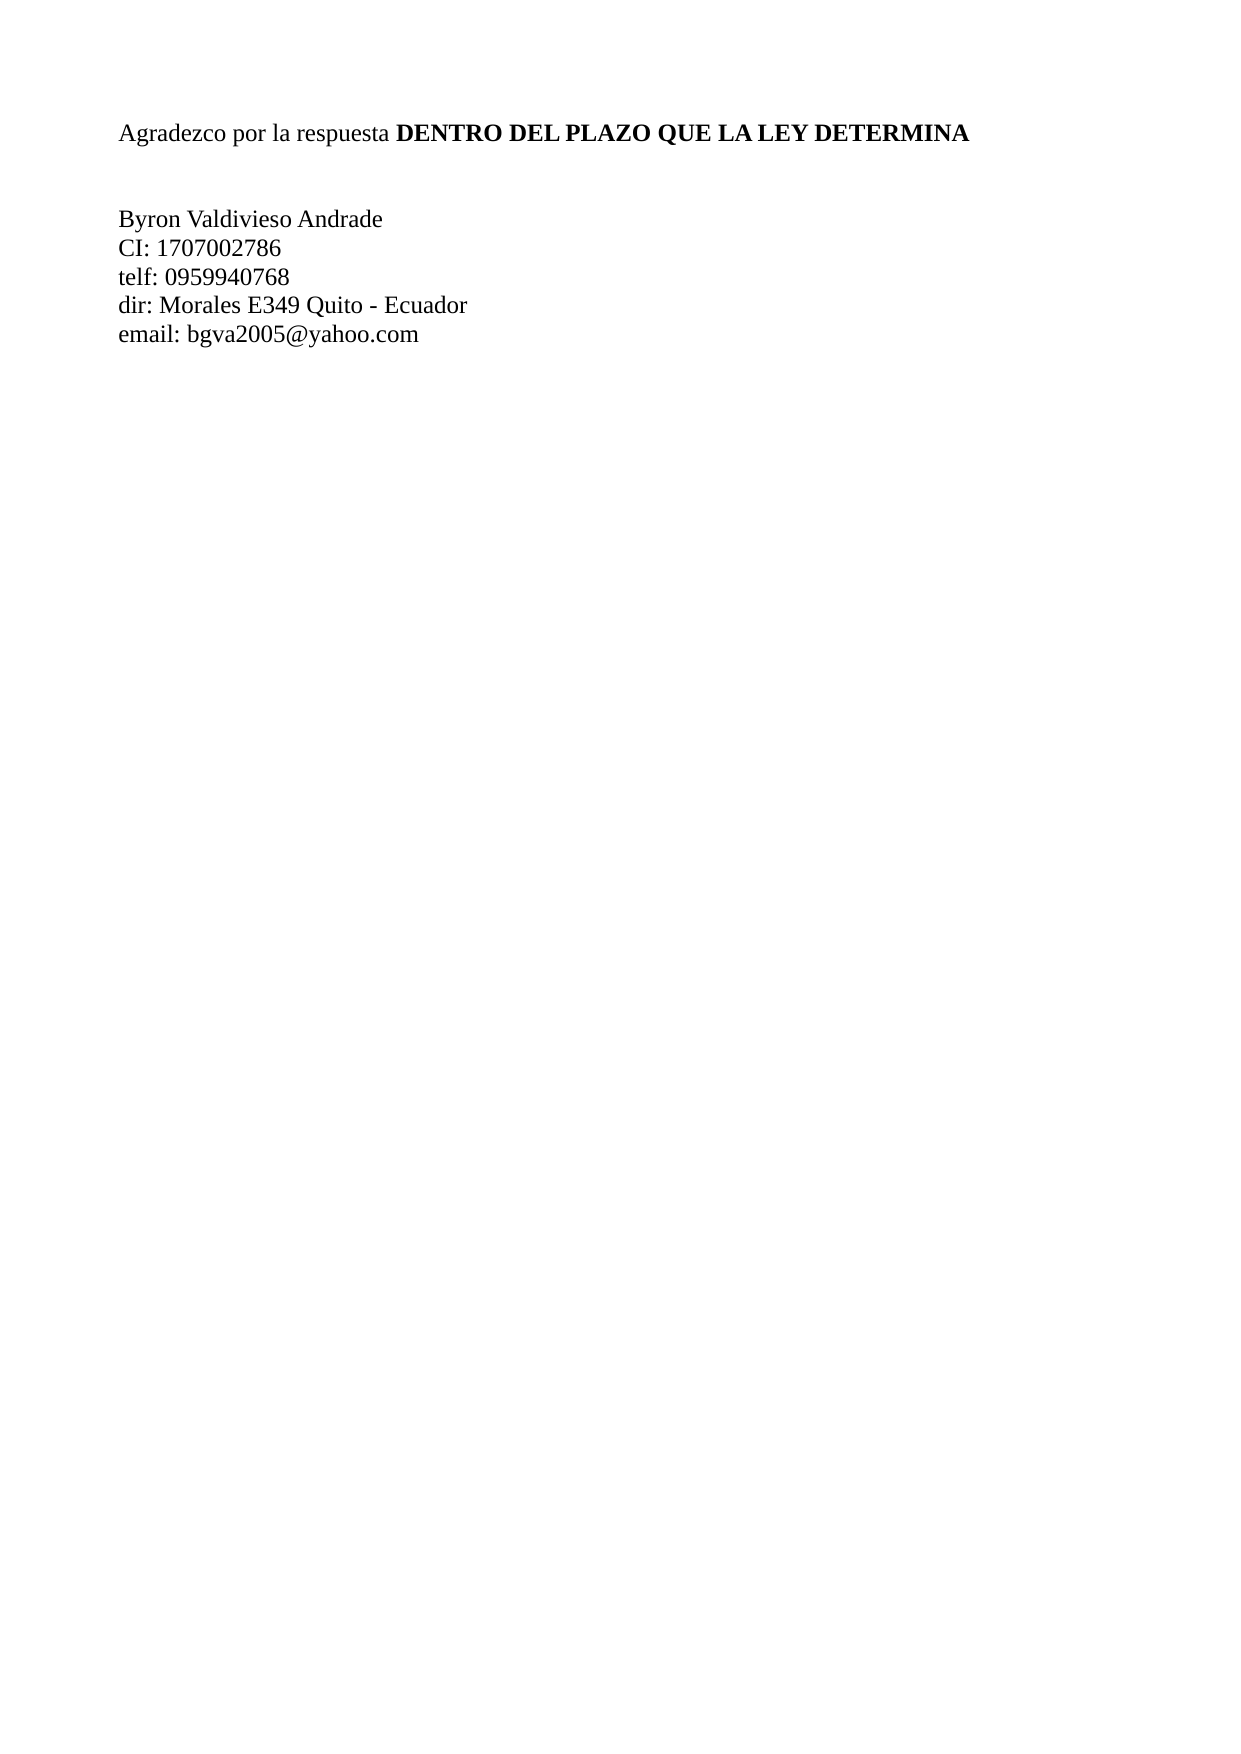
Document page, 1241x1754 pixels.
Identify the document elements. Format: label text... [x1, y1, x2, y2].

text dir: Morales E349 Quito - Ecuador [118, 291, 1122, 319]
text CI: 1707002786 [118, 233, 1122, 262]
text Agradezco por la respuesta DENTRO DEL PLAZO QUE LA LEY DETERMINA [118, 118, 1122, 147]
text Byron Valdivieso Andrade [118, 204, 1122, 233]
text email: bgva2005@yahoo.com [118, 319, 1122, 348]
text telf: 0959940768 [118, 262, 1122, 291]
